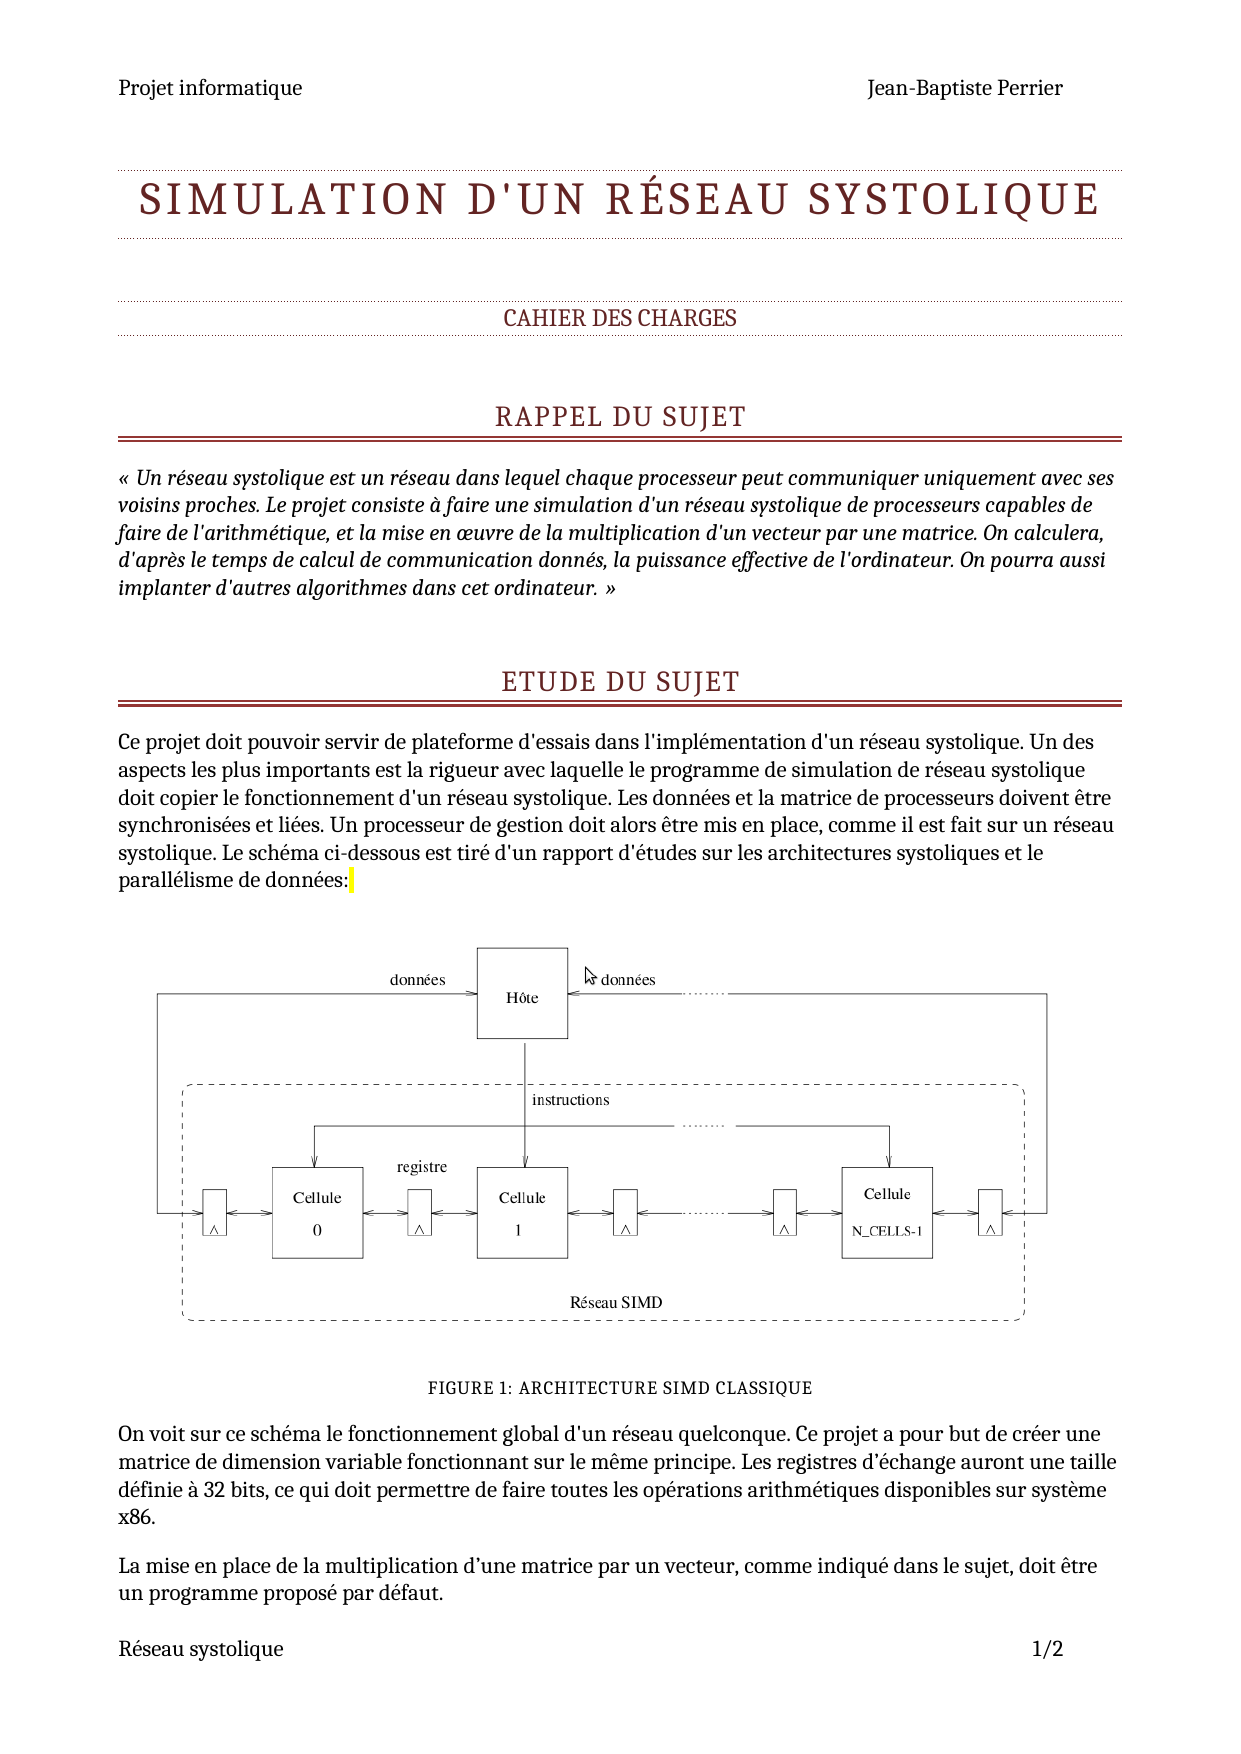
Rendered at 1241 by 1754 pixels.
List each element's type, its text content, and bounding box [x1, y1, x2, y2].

subtitle Rappel du sujet [118, 400, 1122, 436]
subtitle Cahier des charges [118, 301, 1122, 336]
text « Un réseau systolique est un réseau dans lequel chaque processeur peut communiquer uniquement avec ses voisins proches. Le projet consiste à faire une simulation d'un réseau systolique de processeurs capables de faire de l'arithmétique, et la mise en œuvre de la multiplication d'un vecteur par une matrice. On calculera, d'après le temps de calcul de communication donnés, la puissance effective de l'ordinateur. On pourra aussi implanter d'autres algorithmes dans cet ordinateur. » [118, 464, 1122, 601]
text On voit sur ce schéma le fonctionnement global d'un réseau quelconque. Ce projet a pour but de créer une matrice de dimension variable fonctionnant sur le même principe. Les registres d’échange auront une taille définie à 32 bits, ce qui doit permettre de faire toutes les opérations arithmétiques disponibles sur système x86. [118, 1421, 1122, 1530]
text Ce projet doit pouvoir servir de plateforme d'essais dans l'implémentation d'un réseau systolique. Un des aspects les plus importants est la rigueur avec laquelle le programme de simulation de réseau systolique doit copier le fonctionnement d'un réseau systolique. Les données et la matrice de processeurs doivent être synchronisées et liées. Un processeur de gestion doit alors être mis en place, comme il est fait sur un réseau systolique. Le schéma ci-dessous est tiré d'un rapport d'études sur les architectures systoliques et le parallélisme de données: [118, 729, 1122, 893]
text Figure 1: Architecture SIMD Classique [118, 1378, 1122, 1399]
text La mise en place de la multiplication d’une matrice par un vecteur, comme indiqué dans le sujet, doit être un programme proposé par défaut. [118, 1552, 1122, 1606]
title Simulation d'un réseau systolique [118, 170, 1122, 238]
subtitle Etude du sujet [118, 665, 1122, 700]
